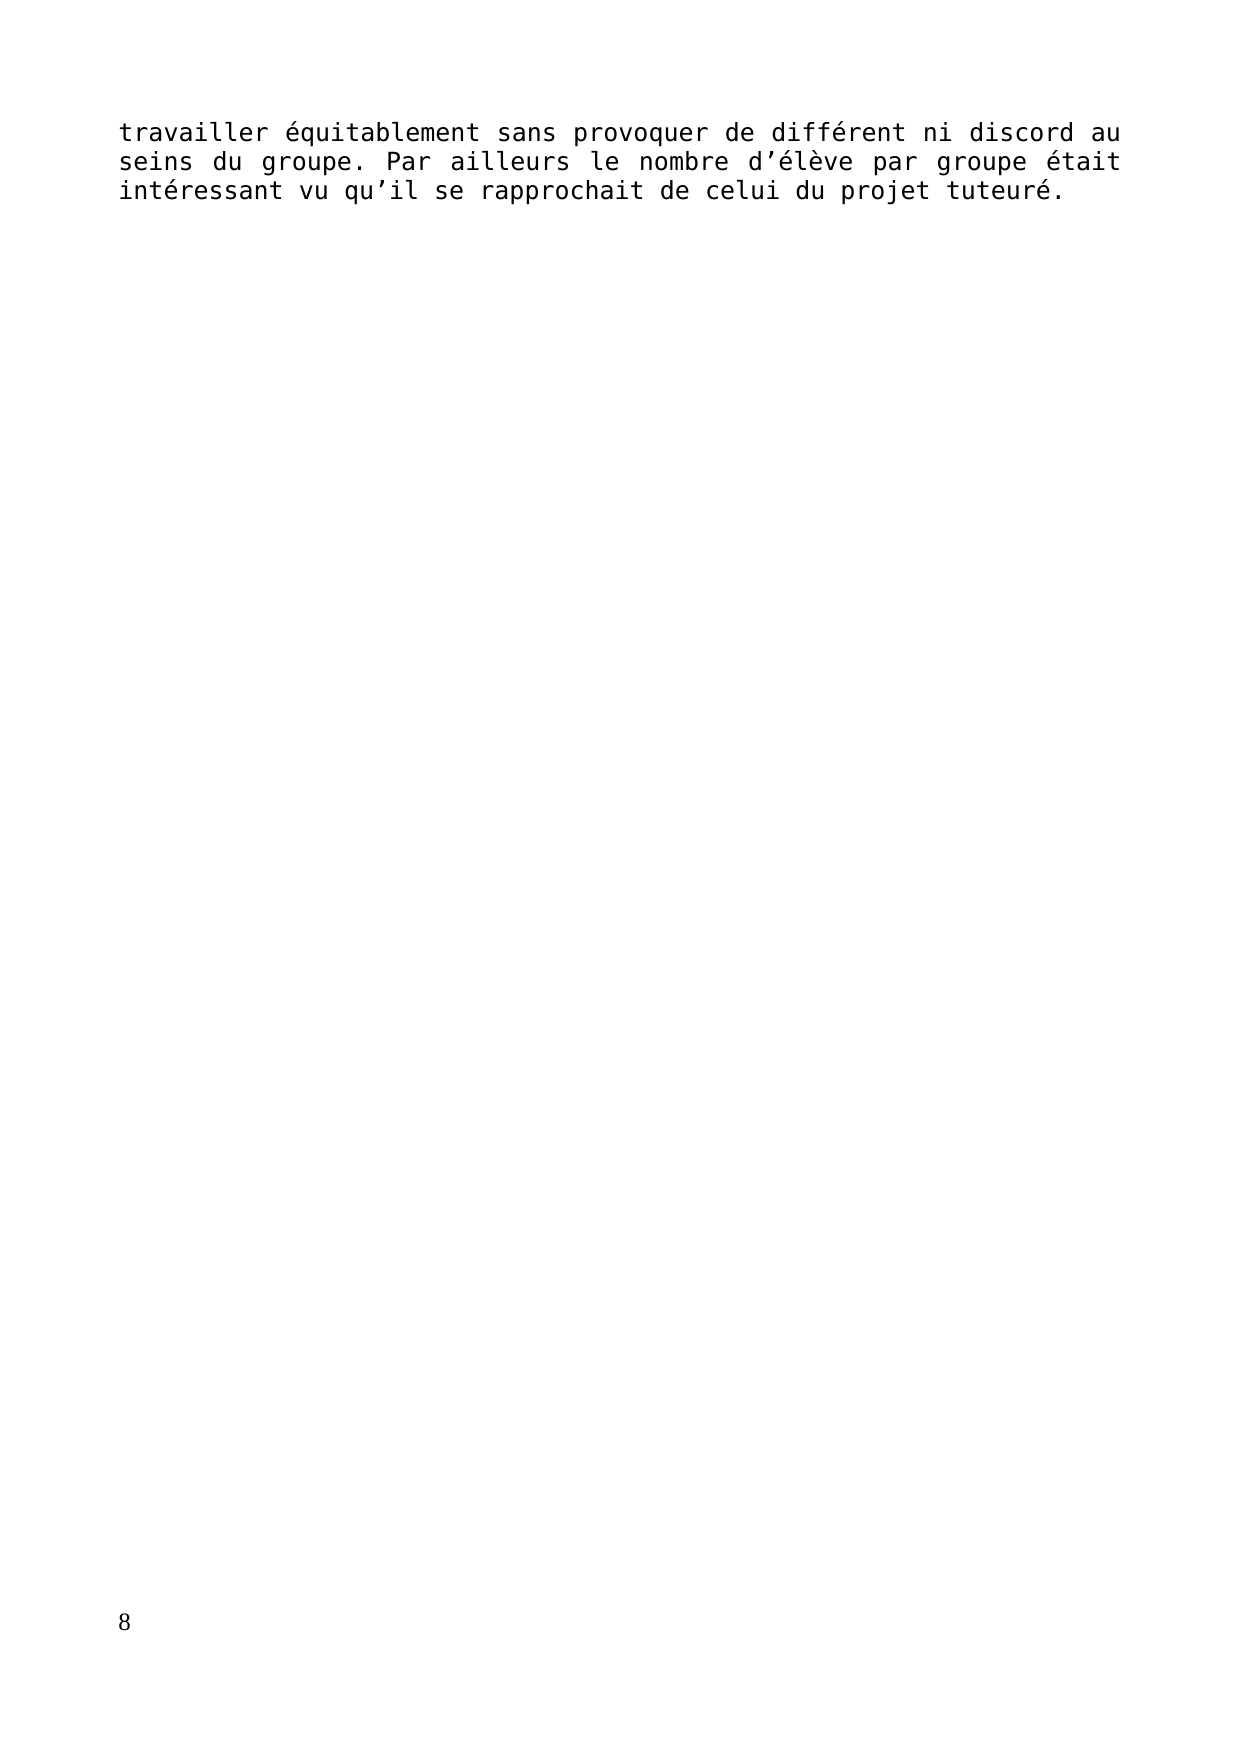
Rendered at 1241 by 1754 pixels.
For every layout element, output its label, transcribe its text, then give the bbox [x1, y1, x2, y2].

text travailler équitablement sans provoquer de différent ni discord au seins du groupe. Par ailleurs le nombre d’élève par groupe était intéressant vu qu’il se rapprochait de celui du projet tuteuré. [118, 118, 1122, 206]
